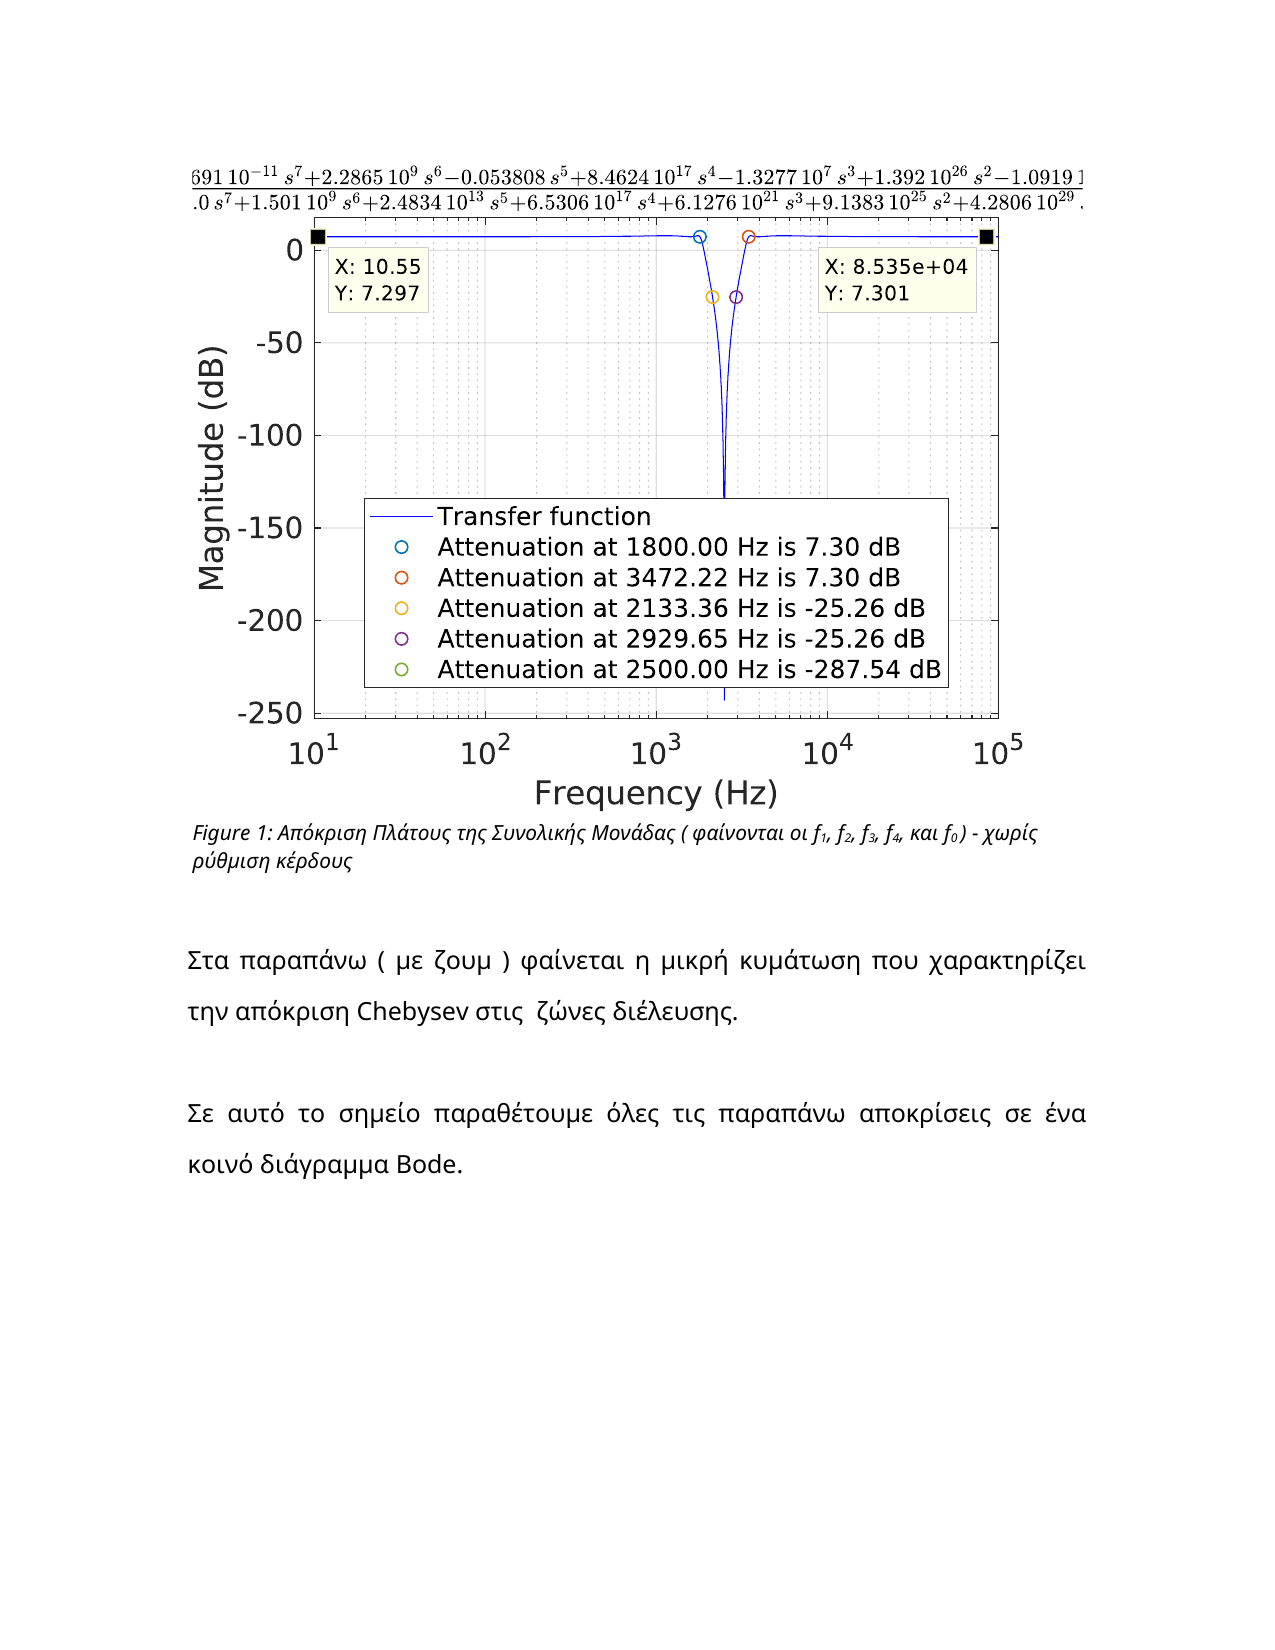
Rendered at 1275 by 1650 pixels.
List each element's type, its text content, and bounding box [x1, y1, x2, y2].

text Στα παραπάνω ( με ζουμ ) φαίνεται η μικρή κυμάτωση που χαρακτηρίζει την απόκριση Chebysev στις ζώνες διέλευσης. [187, 943, 1087, 1028]
text Figure 1: Απόκριση Πλάτους της Συνολικής Μονάδας ( φαίνονται οι f1, f2, f3, f4, και f0 ) - χωρίς ρύθμιση κέρδους [192, 813, 1083, 875]
text Σε αυτό το σημείο παραθέτουμε όλες τις παραπάνω αποκρίσεις σε ένα κοινό διάγραμμα Bode. [187, 1096, 1087, 1181]
